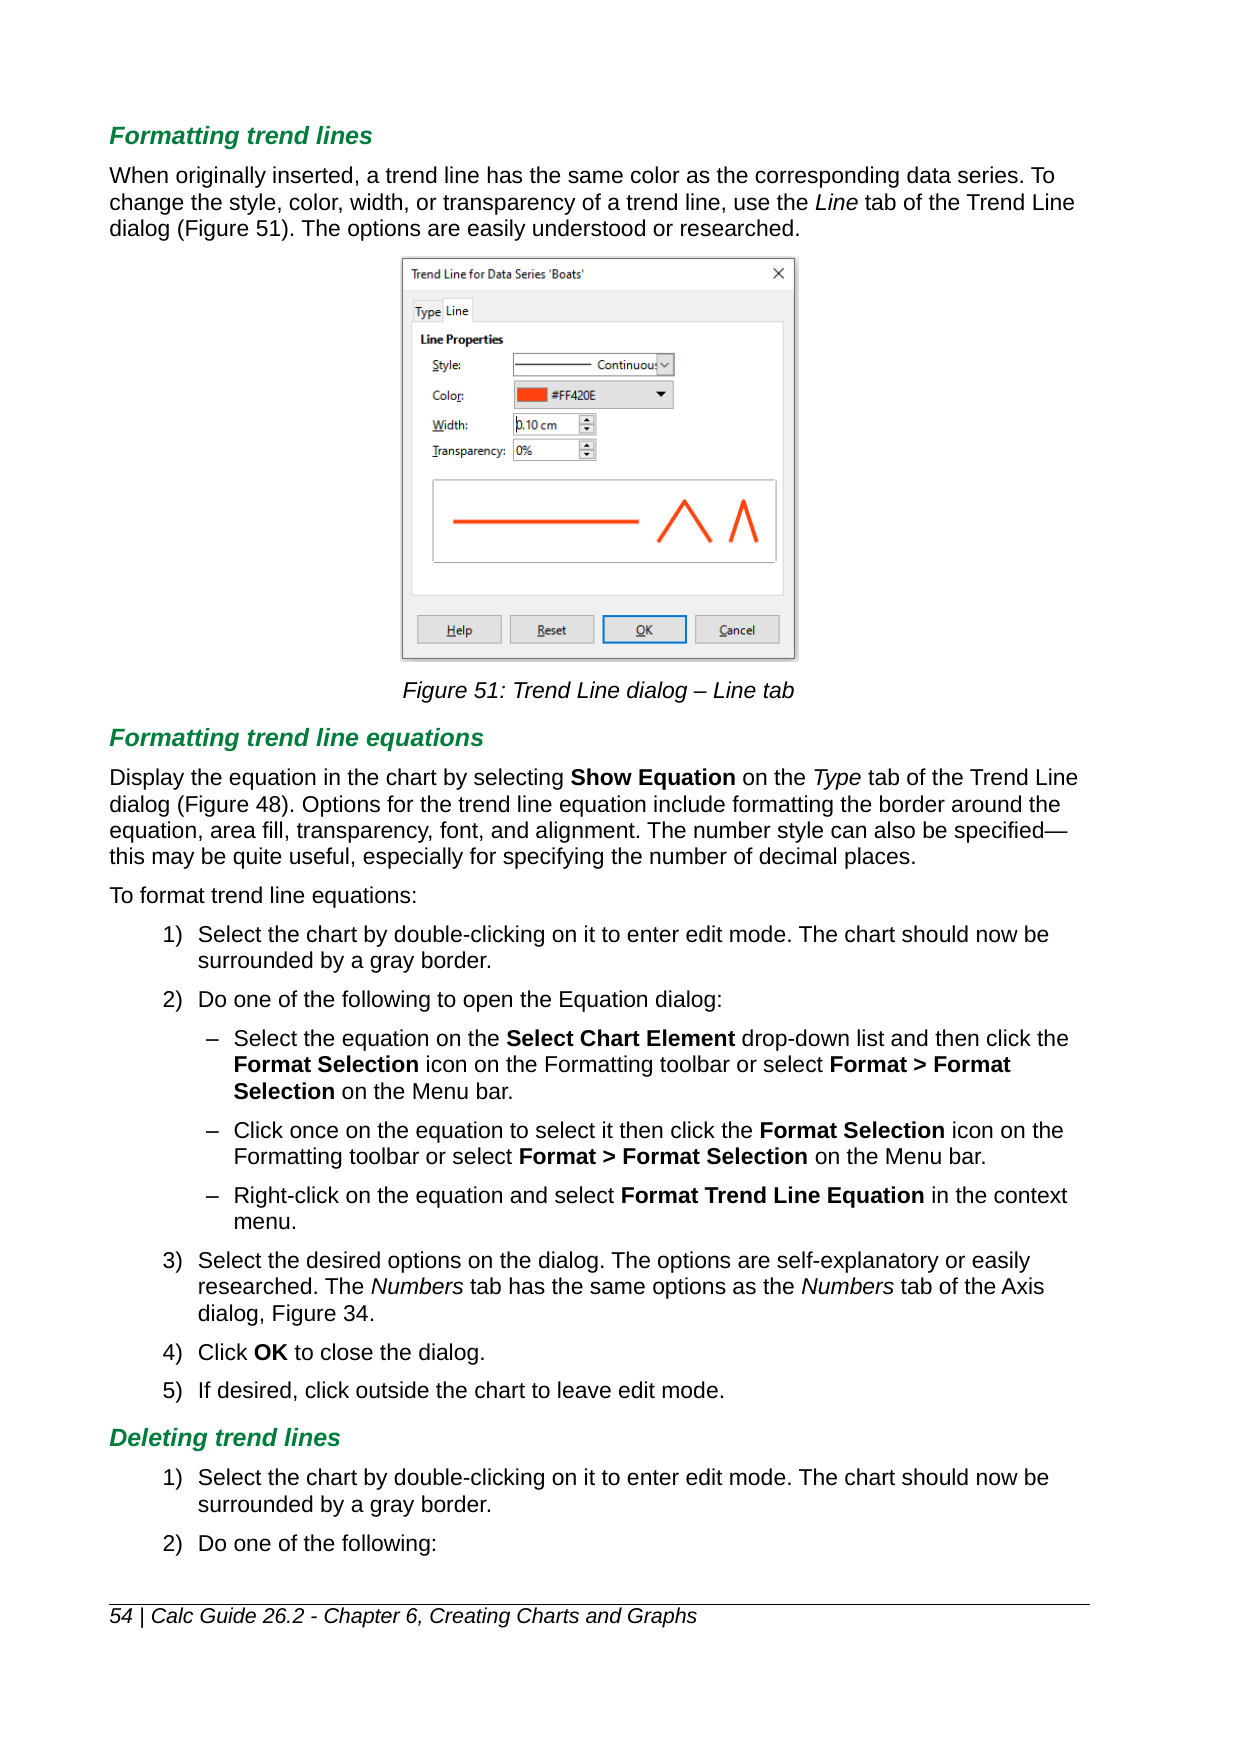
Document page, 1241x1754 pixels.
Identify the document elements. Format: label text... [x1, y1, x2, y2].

list Click OK to close the dialog. [183, 1338, 1090, 1365]
subtitle Deleting trend lines [109, 1423, 1090, 1452]
list Right-click on the equation and select Format Trend Line Equation in the context menu. [218, 1182, 1090, 1234]
list Select the chart by double-clicking on it to enter edit mode. The chart should now be surrounded by a gray border. [183, 921, 1090, 974]
list Select the equation on the Select Chart Element drop-down list and then click the Format Selection icon on the Formatting toolbar or select Format > Format Selection on the Menu bar. [218, 1025, 1090, 1104]
text Display the equation in the chart by selecting Show Equation on the Type tab of the Trend Line dialog (Figure 48). Options for the trend line equation include formatting the border around the equation, area fill, transparency, font, and alignment. The number style can also be specified—this may be quite useful, especially for specifying the number of decimal places. [109, 764, 1090, 869]
list Do one of the following to open the Equation dialog: [183, 986, 1090, 1012]
list To format trend line equations: [109, 882, 1090, 908]
list Select the desired options on the dialog. The options are self-explanatory or easily researched. The Numbers tab has the same options as the Numbers tab of the Axis dialog, Figure 34. [183, 1247, 1090, 1326]
picture [400, 256, 799, 662]
list If desired, click outside the chart to leave edit mode. [183, 1377, 1090, 1404]
list Select the chart by double-clicking on it to enter edit mode. The chart should now be surrounded by a gray border. [183, 1464, 1090, 1517]
subtitle Formatting trend lines [109, 121, 1090, 150]
text When originally inserted, a trend line has the same color as the corresponding data series. To change the style, color, width, or transparency of a trend line, use the Line tab of the Trend Line dialog (Figure 51). The options are easily understood or researched. [109, 162, 1090, 241]
text Figure 51: Trend Line dialog – Line tab [397, 677, 802, 703]
list Do one of the following: [183, 1529, 1090, 1556]
list Click once on the equation to select it then click the Format Selection icon on the Formatting toolbar or select Format > Format Selection on the Menu bar. [218, 1117, 1090, 1169]
subtitle Formatting trend line equations [109, 723, 1090, 752]
